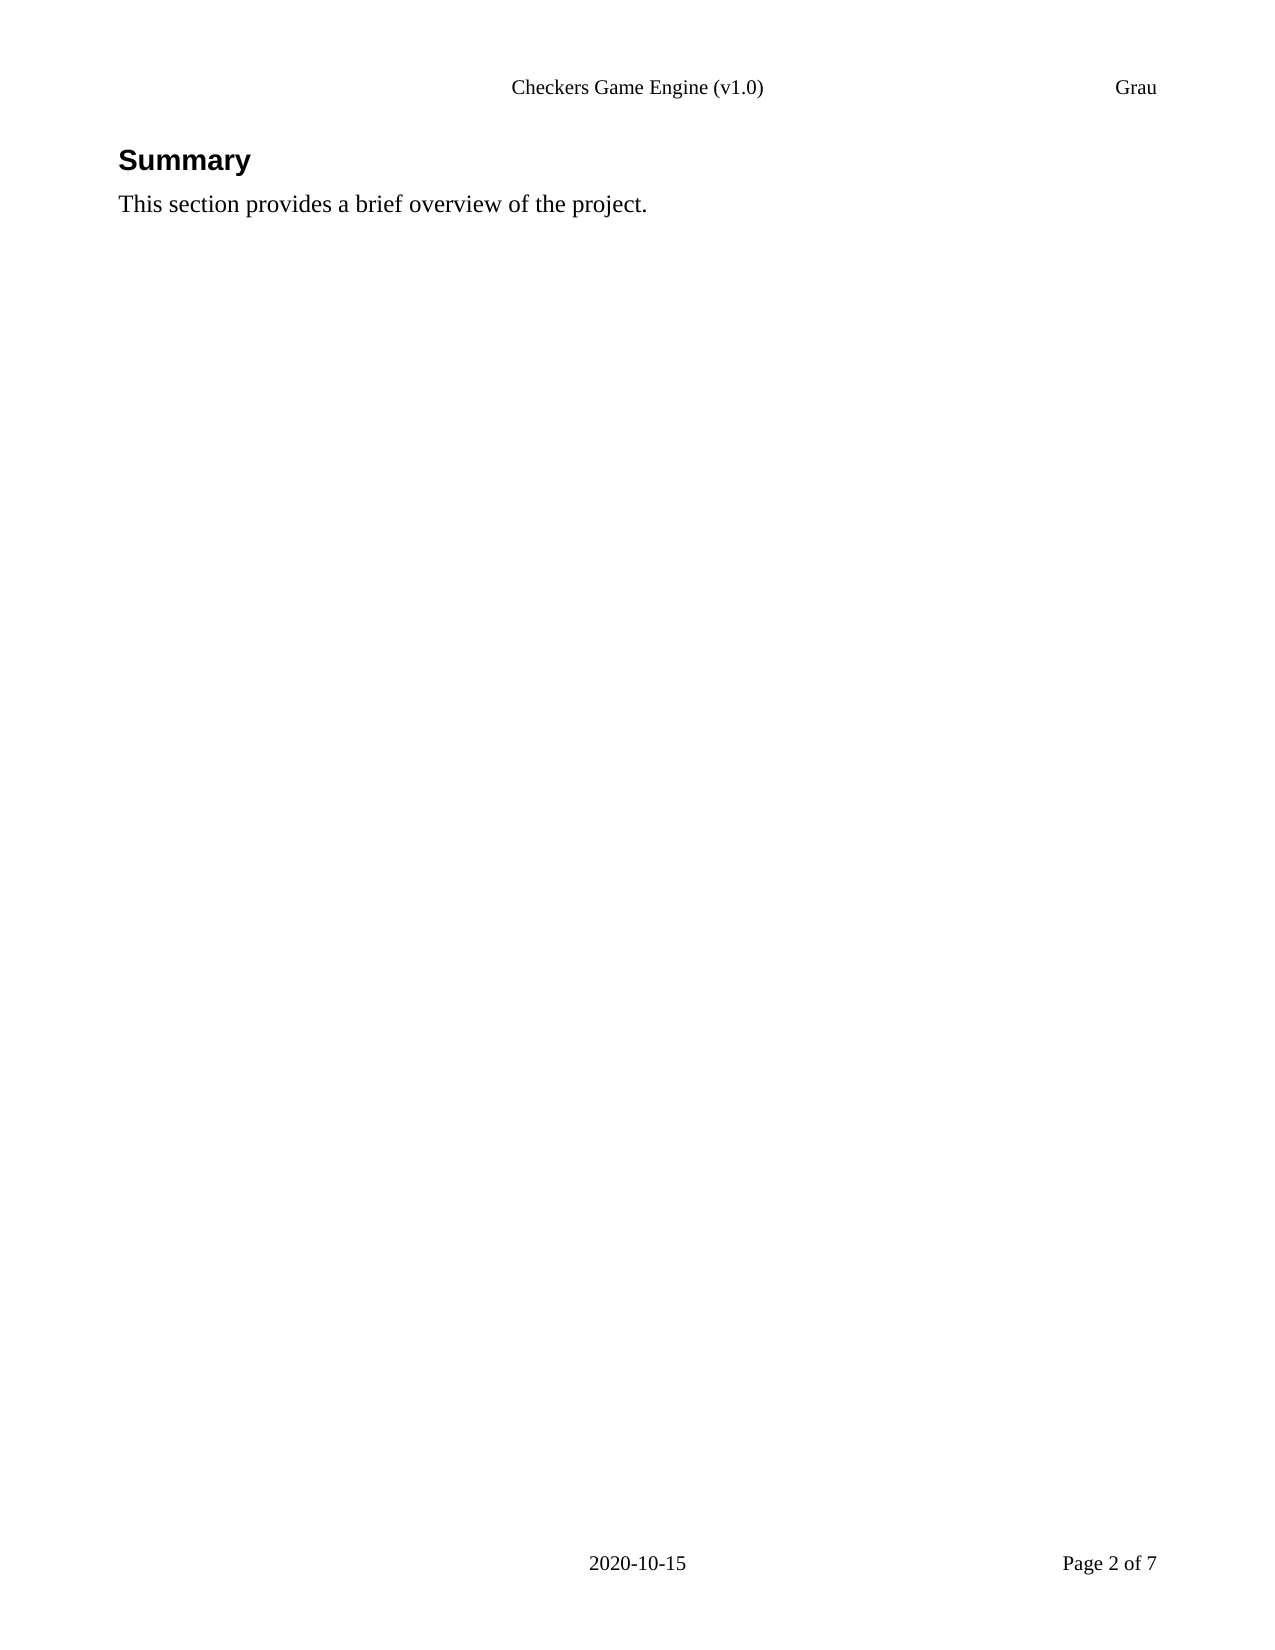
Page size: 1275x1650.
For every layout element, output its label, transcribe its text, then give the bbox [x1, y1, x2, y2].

subtitle Summary [118, 143, 1157, 177]
text This section provides a brief overview of the project. [118, 189, 1157, 218]
